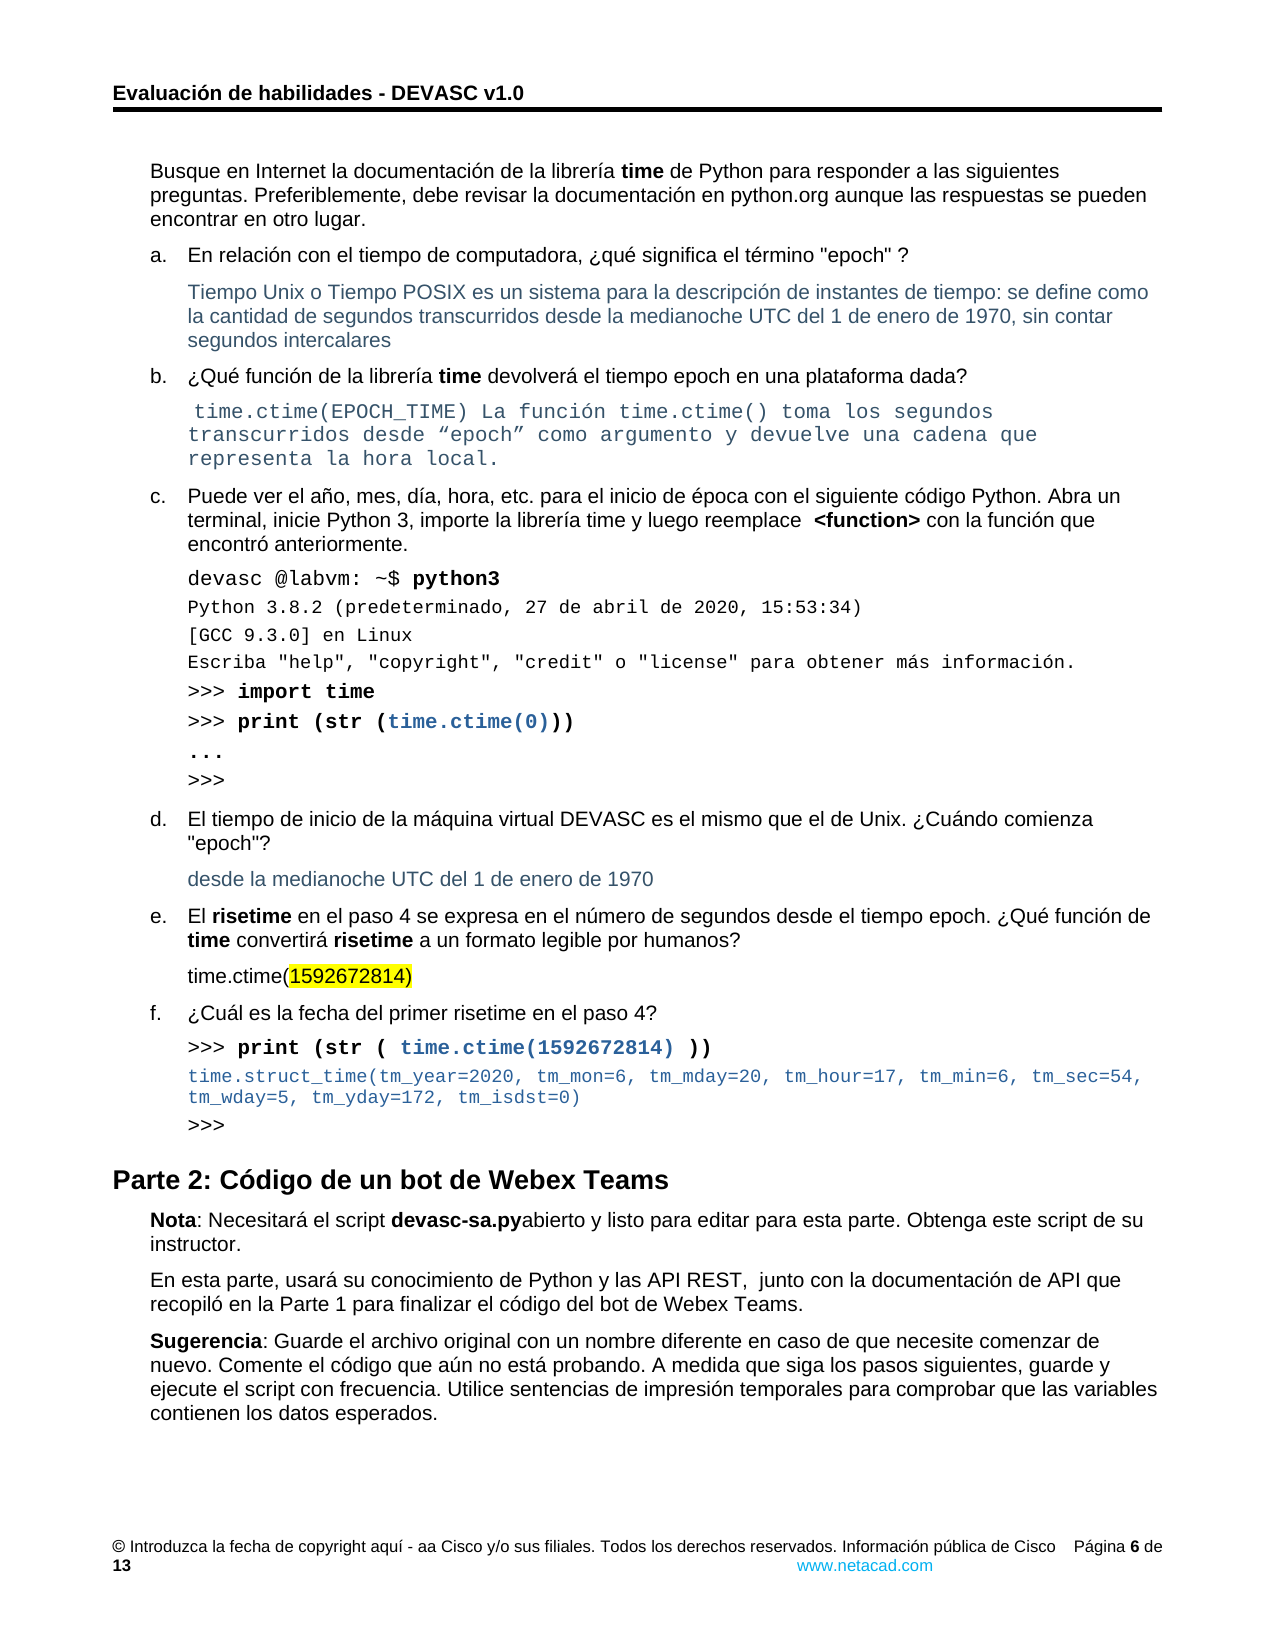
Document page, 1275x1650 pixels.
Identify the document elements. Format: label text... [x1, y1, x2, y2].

text >>> [187, 771, 1162, 794]
text [GCC 9.3.0] en Linux [187, 626, 1162, 647]
text >>> [187, 1116, 1162, 1139]
subtitle Código de un bot de Webex Teams [112, 1164, 1162, 1195]
text Escriba "help", "copyright", "credit" o "license" para obtener más información. [187, 653, 1162, 674]
text time.ctime(1592672814) [187, 964, 1162, 988]
list ¿Cuál es la fecha del primer risetime en el paso 4? [150, 1000, 1162, 1024]
list El risetime en el paso 4 se expresa en el número de segundos desde el tiempo epoch. ¿Qué función de time convertirá risetime a un formato legible por humanos? [150, 903, 1162, 951]
list Puede ver el año, mes, día, hora, etc. para el inicio de época con el siguiente código Python. Abra un terminal, inicie Python 3, importe la librería time y luego reemplace <function> con la función que encontró anteriormente. [150, 484, 1162, 556]
text >>> import time [187, 681, 1162, 704]
text Tiempo Unix o Tiempo POSIX es un sistema para la descripción de instantes de tiempo: se define como la cantidad de segundos transcurridos desde la medianoche UTC del 1 de enero de 1970, sin contar segundos intercalares [187, 280, 1162, 352]
text Sugerencia: Guarde el archivo original con un nombre diferente en caso de que necesite comenzar de nuevo. Comente el código que aún no está probando. A medida que siga los pasos siguientes, guarde y ejecute el script con frecuencia. Utilice sentencias de impresión temporales para comprobar que las variables contienen los datos esperados. [150, 1329, 1162, 1424]
text En esta parte, usará su conocimiento de Python y las API REST, junto con la documentación de API que recopiló en la Parte 1 para finalizar el código del bot de Webex Teams. [150, 1268, 1162, 1316]
list En relación con el tiempo de computadora, ¿qué significa el término "epoch" ? [150, 243, 1162, 267]
text devasc @labvm: ~$ python3 [187, 568, 1162, 592]
text Python 3.8.2 (predeterminado, 27 de abril de 2020, 15:53:34) [187, 598, 1162, 619]
text >>> print (str (time.ctime(0))) [187, 711, 1162, 734]
list El tiempo de inicio de la máquina virtual DEVASC es el mismo que el de Unix. ¿Cuándo comienza "epoch"? [150, 807, 1162, 854]
text Busque en Internet la documentación de la librería time de Python para responder a las siguientes preguntas. Preferiblemente, debe revisar la documentación en python.org aunque las respuestas se pueden encontrar en otro lugar. [150, 159, 1162, 231]
text desde la medianoche UTC del 1 de enero de 1970 [187, 867, 1162, 891]
text ... [187, 741, 1162, 764]
text time.struct_time(tm_year=2020, tm_mon=6, tm_mday=20, tm_hour=17, tm_min=6, tm_sec=54, tm_wday=5, tm_yday=172, tm_isdst=0) [187, 1067, 1162, 1109]
text Nota: Necesitará el script devasc-sa.pyabierto y listo para editar para esta parte. Obtenga este script de su instructor. [150, 1208, 1162, 1256]
text time.ctime(EPOCH_TIME) La función time.ctime() toma los segundos transcurridos desde “epoch” como argumento y devuelve una cadena que representa la hora local. [187, 401, 1162, 472]
text >>> print (str ( time.ctime(1592672814) )) [187, 1037, 1162, 1061]
list ¿Qué función de la librería time devolverá el tiempo epoch en una plataforma dada? [150, 364, 1162, 388]
